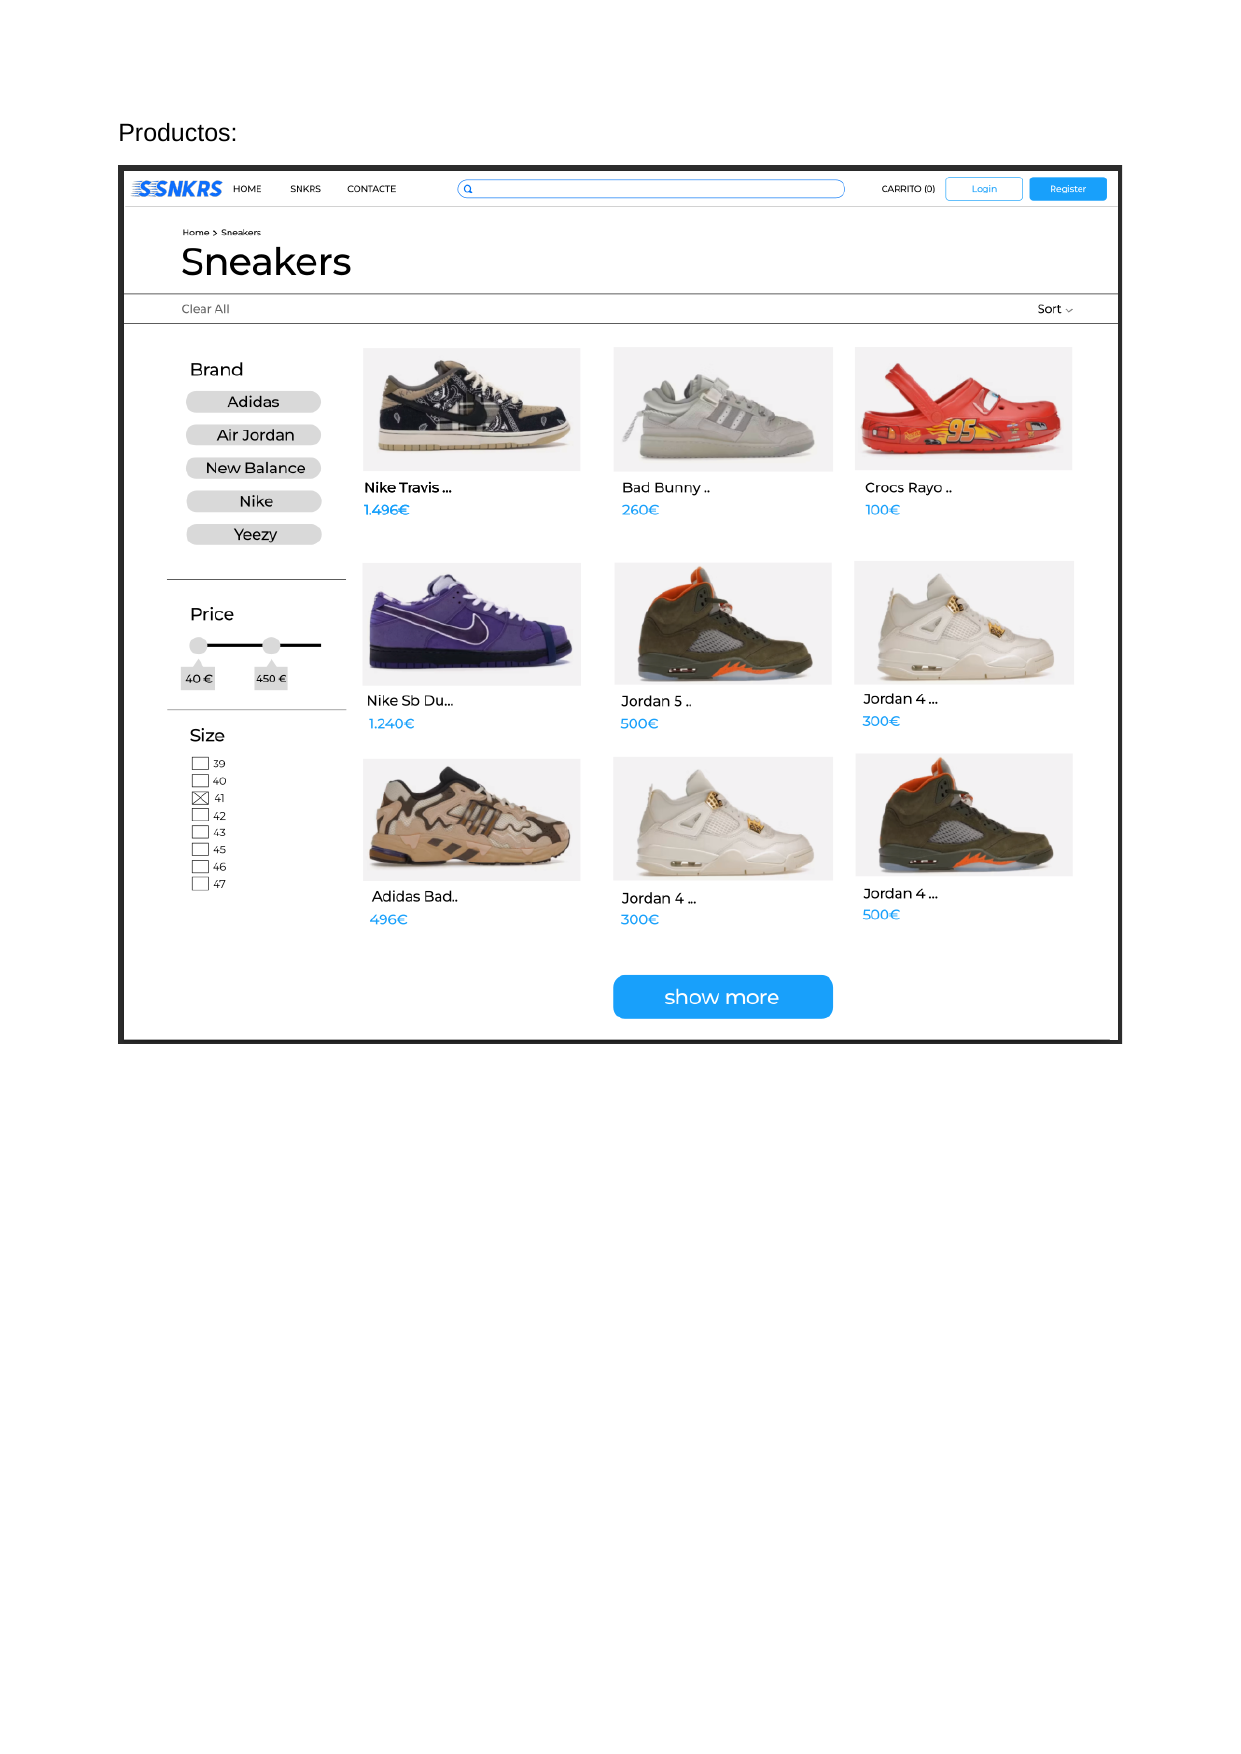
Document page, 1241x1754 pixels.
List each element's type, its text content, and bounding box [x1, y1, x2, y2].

picture [118, 165, 1123, 1044]
text Productos: [118, 118, 1122, 147]
